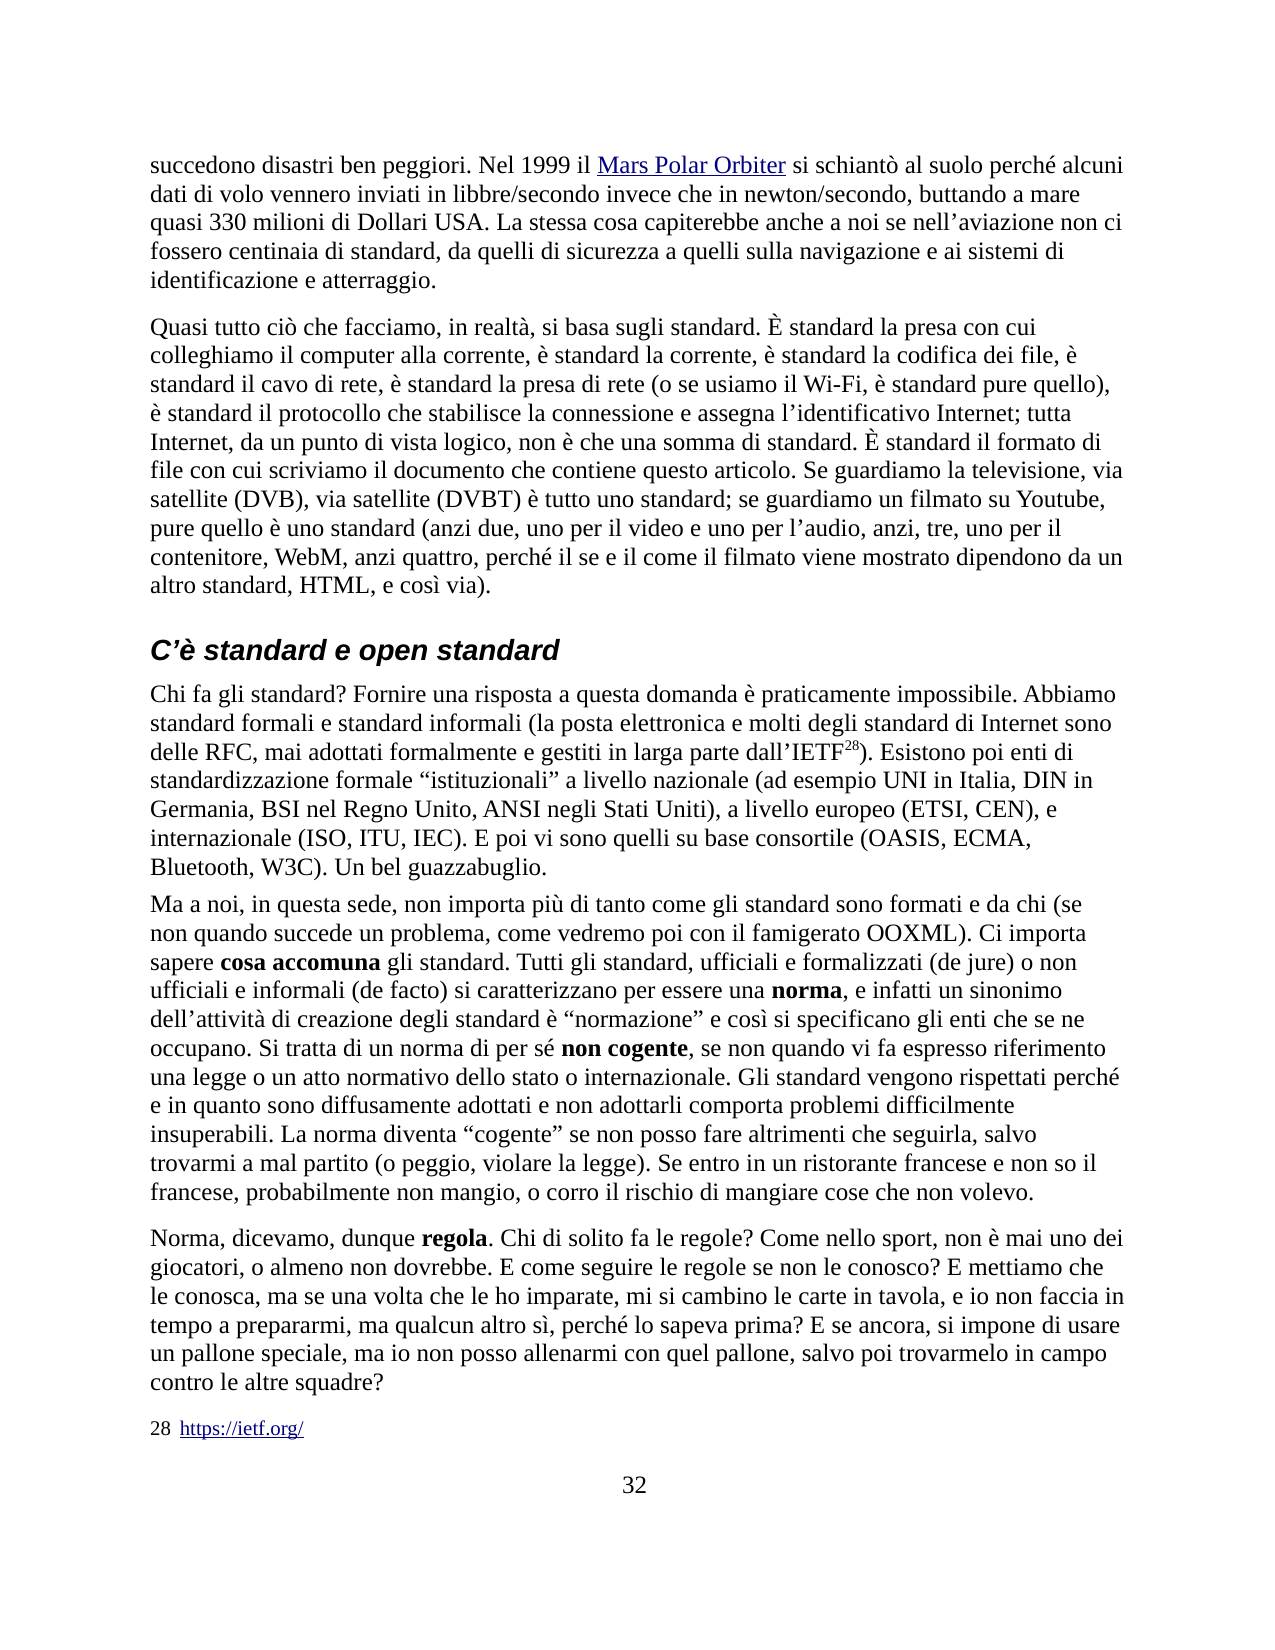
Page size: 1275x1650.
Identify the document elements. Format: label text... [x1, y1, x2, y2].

text https://ietf.org/ [150, 1416, 1125, 1440]
text Ma a noi, in questa sede, non importa più di tanto come gli standard sono formati e da chi (se non quando succede un problema, come vedremo poi con il famigerato OOXML). Ci importa sapere cosa accomuna gli standard. Tutti gli standard, ufficiali e formalizzati (de jure) o non ufficiali e informali (de facto) si caratterizzano per essere una norma, e infatti un sinonimo dell’attività di creazione degli standard è “normazione” e così si specificano gli enti che se ne occupano. Si tratta di un norma di per sé non cogente, se non quando vi fa espresso riferimento una legge o un atto normativo dello stato o internazionale. Gli standard vengono rispettati perché e in quanto sono diffusamente adottati e non adottarli comporta problemi difficilmente insuperabili. La norma diventa “cogente” se non posso fare altrimenti che seguirla, salvo trovarmi a mal partito (o peggio, violare la legge). Se entro in un ristorante francese e non so il francese, probabilmente non mangio, o corro il rischio di mangiare cose che non volevo. [150, 889, 1125, 1206]
subtitle C’è standard e open standard [150, 633, 1125, 667]
text succedono disastri ben peggiori. Nel 1999 il Mars Polar Orbiter si schiantò al suolo perché alcuni dati di volo vennero inviati in libbre/secondo invece che in newton/secondo, buttando a mare quasi 330 milioni di Dollari USA. La stessa cosa capiterebbe anche a noi se nell’aviazione non ci fossero centinaia di standard, da quelli di sicurezza a quelli sulla navigazione e ai sistemi di identificazione e atterraggio. [150, 150, 1125, 294]
text Quasi tutto ciò che facciamo, in realtà, si basa sugli standard. È standard la presa con cui colleghiamo il computer alla corrente, è standard la corrente, è standard la codifica dei file, è standard il cavo di rete, è standard la presa di rete (o se usiamo il Wi-Fi, è standard pure quello), è standard il protocollo che stabilisce la connessione e assegna l’identificativo Internet; tutta Internet, da un punto di vista logico, non è che una somma di standard. È standard il formato di file con cui scriviamo il documento che contiene questo articolo. Se guardiamo la televisione, via satellite (DVB), via satellite (DVBT) è tutto uno standard; se guardiamo un filmato su Youtube, pure quello è uno standard (anzi due, uno per il video e uno per l’audio, anzi, tre, uno per il contenitore, WebM, anzi quattro, perché il se e il come il filmato viene mostrato dipendono da un altro standard, HTML, e così via). [150, 312, 1125, 599]
text Chi fa gli standard? Fornire una risposta a questa domanda è praticamente impossibile. Abbiamo standard formali e standard informali (la posta elettronica e molti degli standard di Internet sono delle RFC, mai adottati formalmente e gestiti in larga parte dall’IETF). Esistono poi enti di standardizzazione formale “istituzionali” a livello nazionale (ad esempio UNI in Italia, DIN in Germania, BSI nel Regno Unito, ANSI negli Stati Uniti), a livello europeo (ETSI, CEN), e internazionale (ISO, ITU, IEC). E poi vi sono quelli su base consortile (OASIS, ECMA, Bluetooth, W3C). Un bel guazzabuglio. [150, 679, 1125, 880]
text Norma, dicevamo, dunque regola. Chi di solito fa le regole? Come nello sport, non è mai uno dei giocatori, o almeno non dovrebbe. E come seguire le regole se non le conosco? E mettiamo che le conosca, ma se una volta che le ho imparate, mi si cambino le carte in tavola, e io non faccia in tempo a prepararmi, ma qualcun altro sì, perché lo sapeva prima? E se ancora, si impone di usare un pallone speciale, ma io non posso allenarmi con quel pallone, salvo poi trovarmelo in campo contro le altre squadre? [150, 1223, 1125, 1396]
